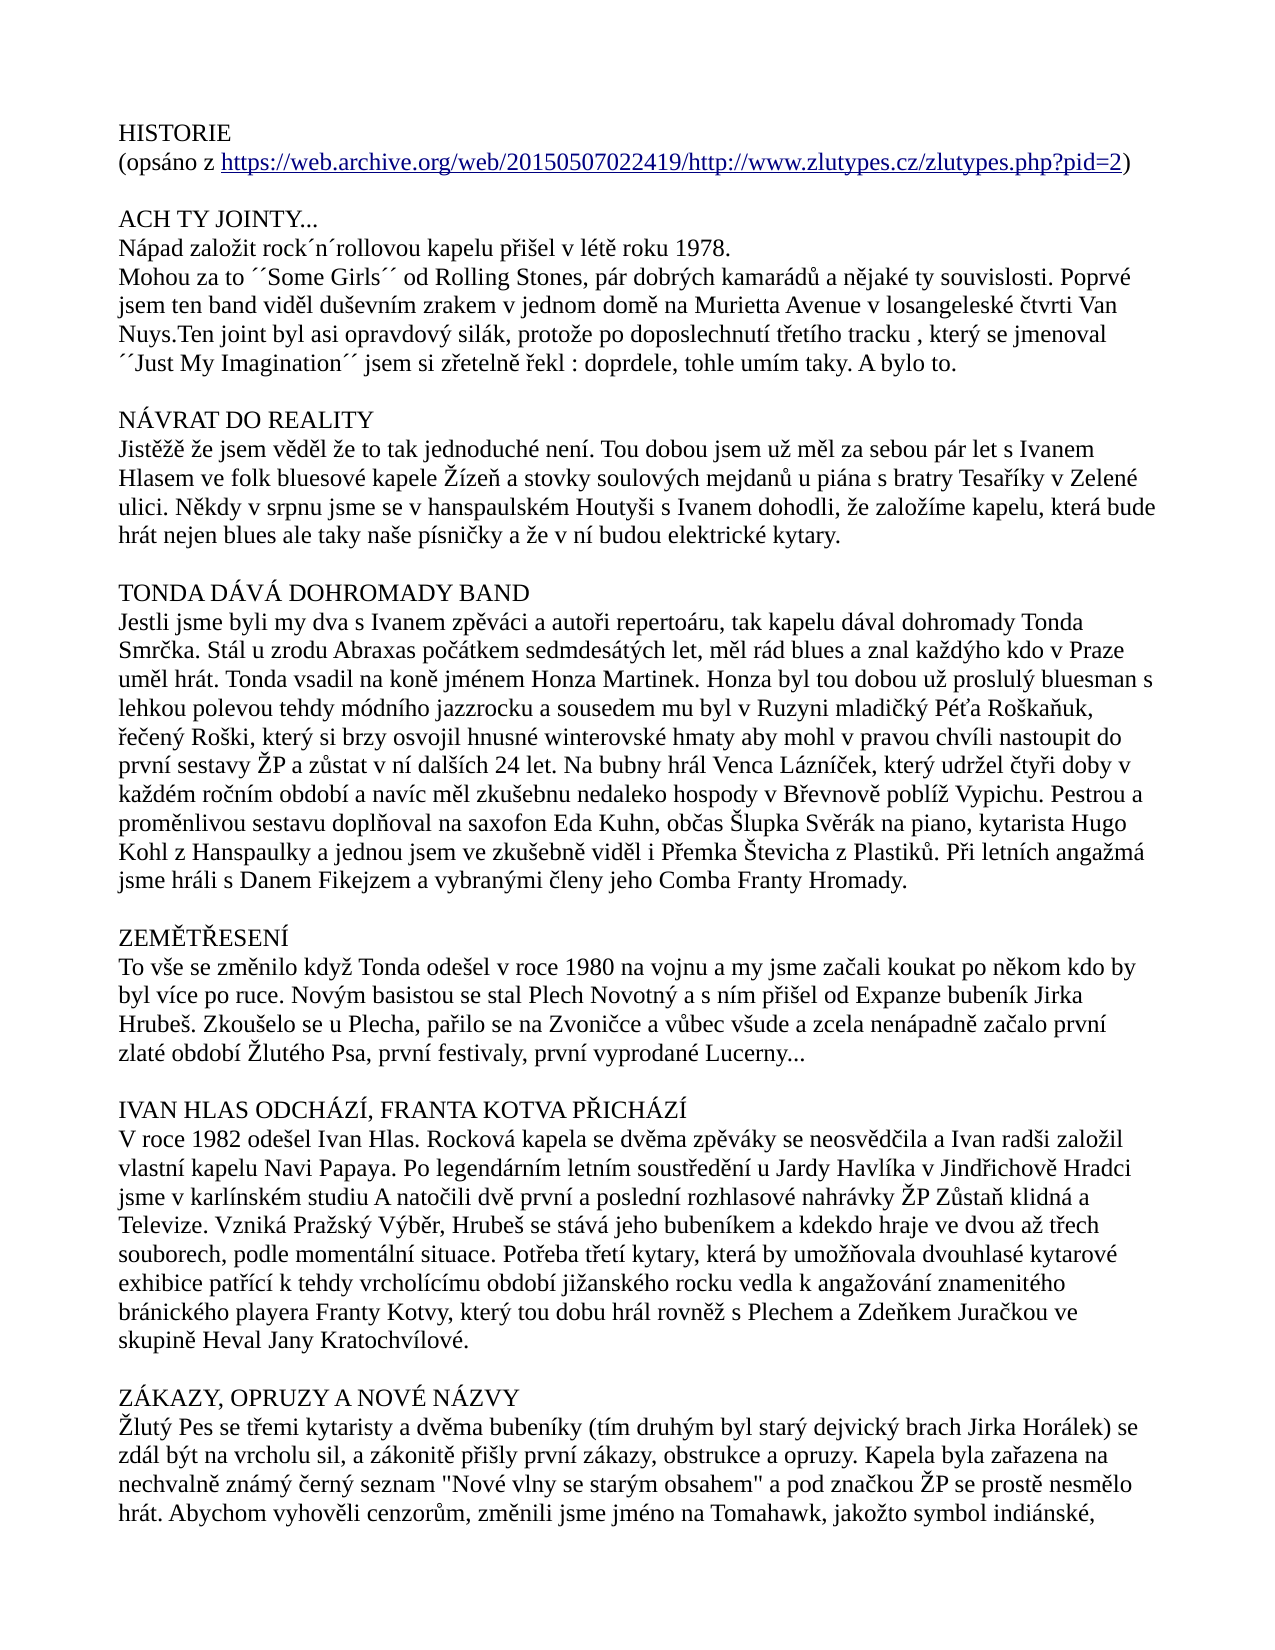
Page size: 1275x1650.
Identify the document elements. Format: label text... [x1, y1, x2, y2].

text ZÁKAZY, OPRUZY A NOVÉ NÁZVY [118, 1383, 1157, 1412]
text TONDA DÁVÁ DOHROMADY BAND [118, 578, 1157, 607]
text NÁVRAT DO REALITY [118, 406, 1157, 434]
text Žlutý Pes se třemi kytaristy a dvěma bubeníky (tím druhým byl starý dejvický brach Jirka Horálek) se zdál být na vrcholu sil, a zákonitě přišly první zákazy, obstrukce a opruzy. Kapela byla zařazena na nechvalně známý černý seznam "Nové vlny se starým obsahem" a pod značkou ŽP se prostě nesmělo hrát. Abychom vyhověli cenzorům, změnili jsme jméno na Tomahawk, jakožto symbol indiánské, [118, 1412, 1157, 1527]
text (opsáno z https://web.archive.org/web/20150507022419/http://www.zlutypes.cz/zlutypes.php?pid=2) [118, 147, 1157, 176]
text Mohou za to ´´Some Girls´´ od Rolling Stones, pár dobrých kamarádů a nějaké ty souvislosti. Poprvé jsem ten band viděl duševním zrakem v jednom domě na Murietta Avenue v losangeleské čtvrti Van Nuys.Ten joint byl asi opravdový silák, protože po doposlechnutí třetího tracku , který se jmenoval ´´Just My Imagination´´ jsem si zřetelně řekl : doprdele, tohle umím taky. A bylo to. [118, 262, 1157, 377]
text Jestli jsme byli my dva s Ivanem zpěváci a autoři repertoáru, tak kapelu dával dohromady Tonda Smrčka. Stál u zrodu Abraxas počátkem sedmdesátých let, měl rád blues a znal každýho kdo v Praze uměl hrát. Tonda vsadil na koně jménem Honza Martinek. Honza byl tou dobou už proslulý bluesman s lehkou polevou tehdy módního jazzrocku a sousedem mu byl v Ruzyni mladičký Péťa Roškaňuk, řečený Roški, který si brzy osvojil hnusné winterovské hmaty aby mohl v pravou chvíli nastoupit do první sestavy ŽP a zůstat v ní dalších 24 let. Na bubny hrál Venca Lázníček, který udržel čtyři doby v každém ročním období a navíc měl zkušebnu nedaleko hospody v Břevnově poblíž Vypichu. Pestrou a proměnlivou sestavu doplňoval na saxofon Eda Kuhn, občas Šlupka Svěrák na piano, kytarista Hugo Kohl z Hanspaulky a jednou jsem ve zkušebně viděl i Přemka Števicha z Plastiků. Při letních angažmá jsme hráli s Danem Fikejzem a vybranými členy jeho Comba Franty Hromady. [118, 607, 1157, 894]
text Jistěžě že jsem věděl že to tak jednoduché není. Tou dobou jsem už měl za sebou pár let s Ivanem Hlasem ve folk bluesové kapele Žízeň a stovky soulových mejdanů u piána s bratry Tesaříky v Zelené ulici. Někdy v srpnu jsme se v hanspaulském Houtyši s Ivanem dohodli, že založíme kapelu, která bude hrát nejen blues ale taky naše písničky a že v ní budou elektrické kytary. [118, 434, 1157, 549]
text ZEMĚTŘESENÍ [118, 923, 1157, 952]
text To vše se změnilo když Tonda odešel v roce 1980 na vojnu a my jsme začali koukat po někom kdo by byl více po ruce. Novým basistou se stal Plech Novotný a s ním přišel od Expanze bubeník Jirka Hrubeš. Zkoušelo se u Plecha, pařilo se na Zvoničce a vůbec všude a zcela nenápadně začalo první zlaté období Žlutého Psa, první festivaly, první vyprodané Lucerny... [118, 952, 1157, 1067]
text ACH TY JOINTY... [118, 204, 1157, 233]
text IVAN HLAS ODCHÁZÍ, FRANTA KOTVA PŘICHÁZÍ [118, 1096, 1157, 1124]
text Nápad založit rock´n´rollovou kapelu přišel v létě roku 1978. [118, 233, 1157, 262]
text V roce 1982 odešel Ivan Hlas. Rocková kapela se dvěma zpěváky se neosvědčila a Ivan radši založil vlastní kapelu Navi Papaya. Po legendárním letním soustředění u Jardy Havlíka v Jindřichově Hradci jsme v karlínském studiu A natočili dvě první a poslední rozhlasové nahrávky ŽP Zůstaň klidná a Televize. Vzniká Pražský Výběr, Hrubeš se stává jeho bubeníkem a kdekdo hraje ve dvou až třech souborech, podle momentální situace. Potřeba třetí kytary, která by umožňovala dvouhlasé kytarové exhibice patřící k tehdy vrcholícímu období jižanského rocku vedla k angažování znamenitého bránického playera Franty Kotvy, který tou dobu hrál rovněž s Plechem a Zdeňkem Juračkou ve skupině Heval Jany Kratochvílové. [118, 1124, 1157, 1354]
text HISTORIE [118, 118, 1157, 147]
